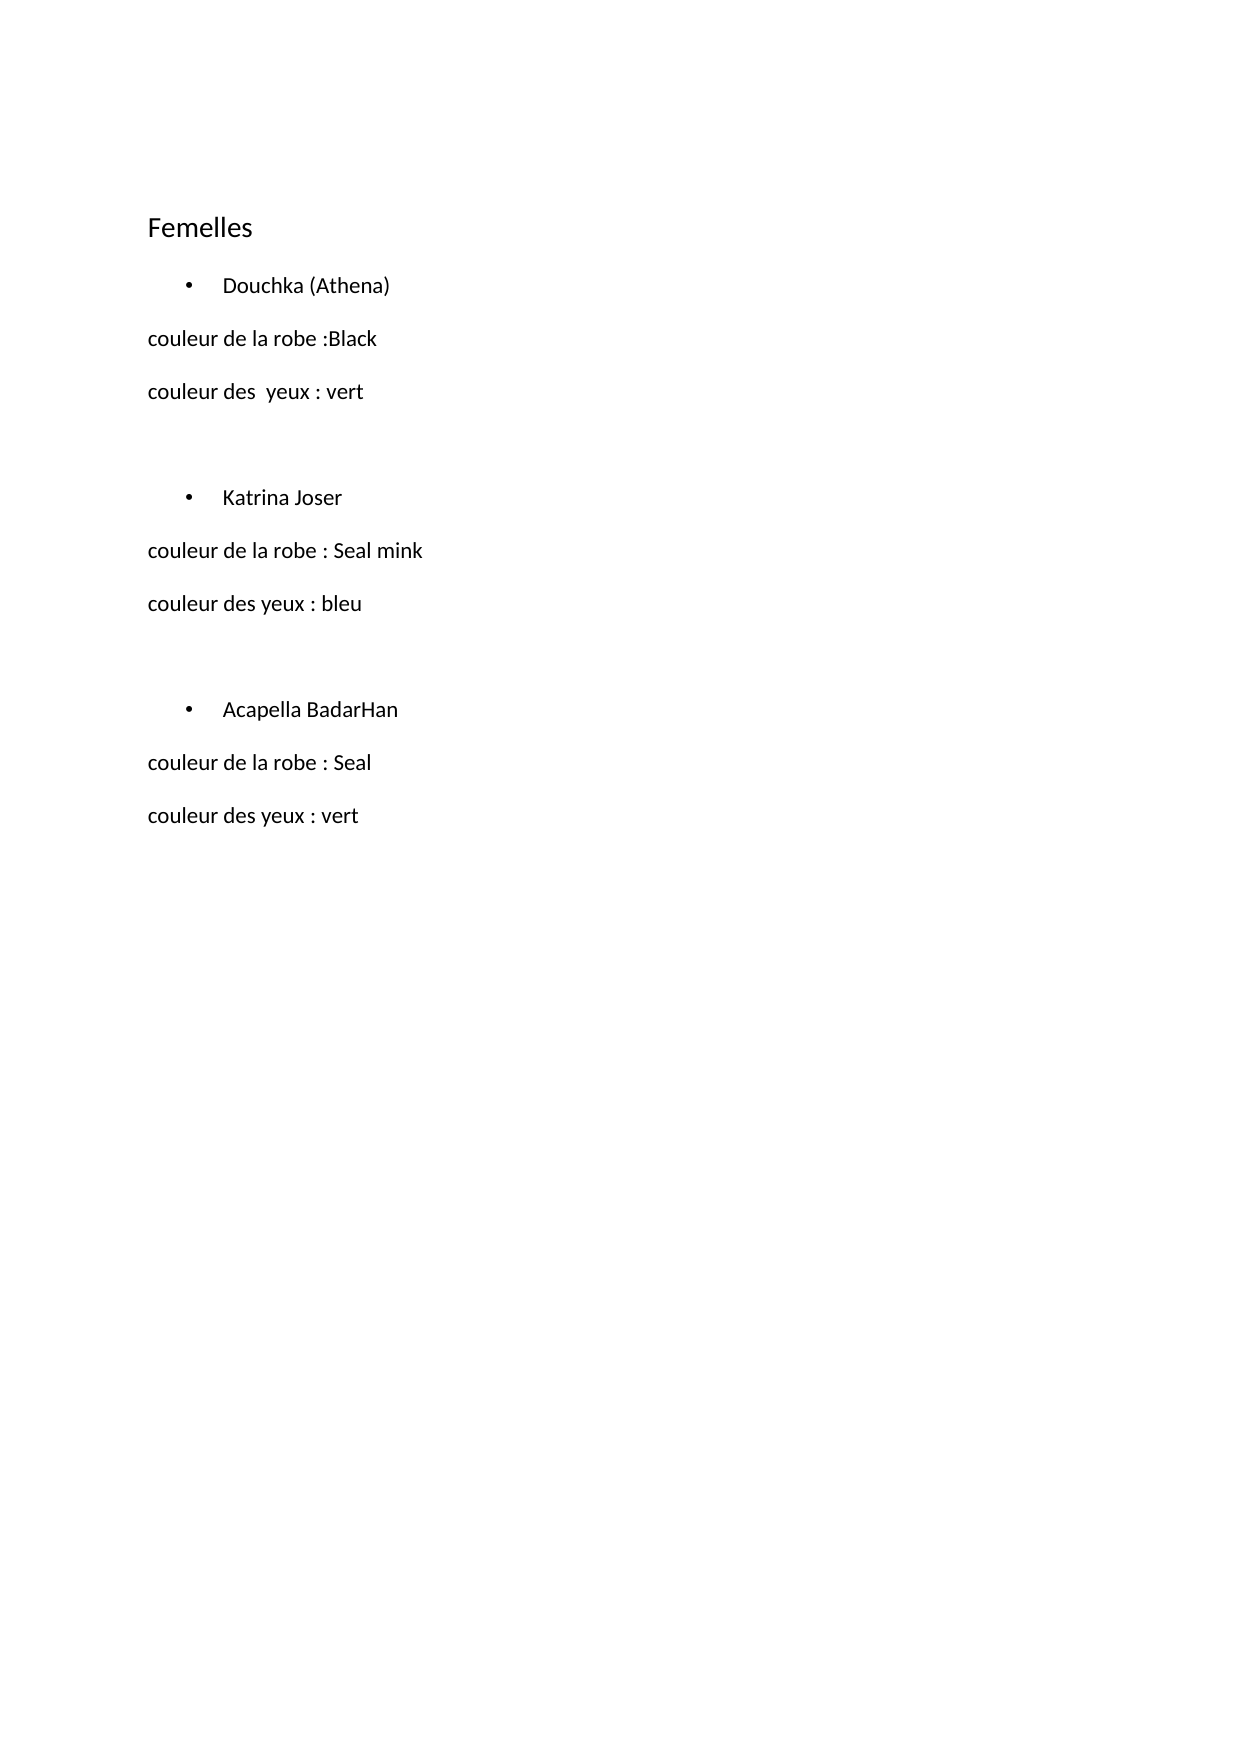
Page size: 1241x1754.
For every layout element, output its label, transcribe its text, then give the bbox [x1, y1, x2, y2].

list Douchka (Athena) [185, 271, 1093, 299]
text Femelles [148, 209, 1093, 245]
text couleur de la robe : Seal mink [148, 536, 1093, 564]
list Acapella BadarHan [185, 695, 1093, 723]
list Katrina Joser [185, 483, 1093, 511]
text couleur de la robe : Seal [148, 748, 1093, 776]
text couleur des yeux : bleu [148, 589, 1093, 617]
text couleur des yeux : vert [148, 801, 1093, 829]
text couleur de la robe :Black [148, 324, 1093, 352]
text couleur des yeux : vert [148, 377, 1093, 405]
